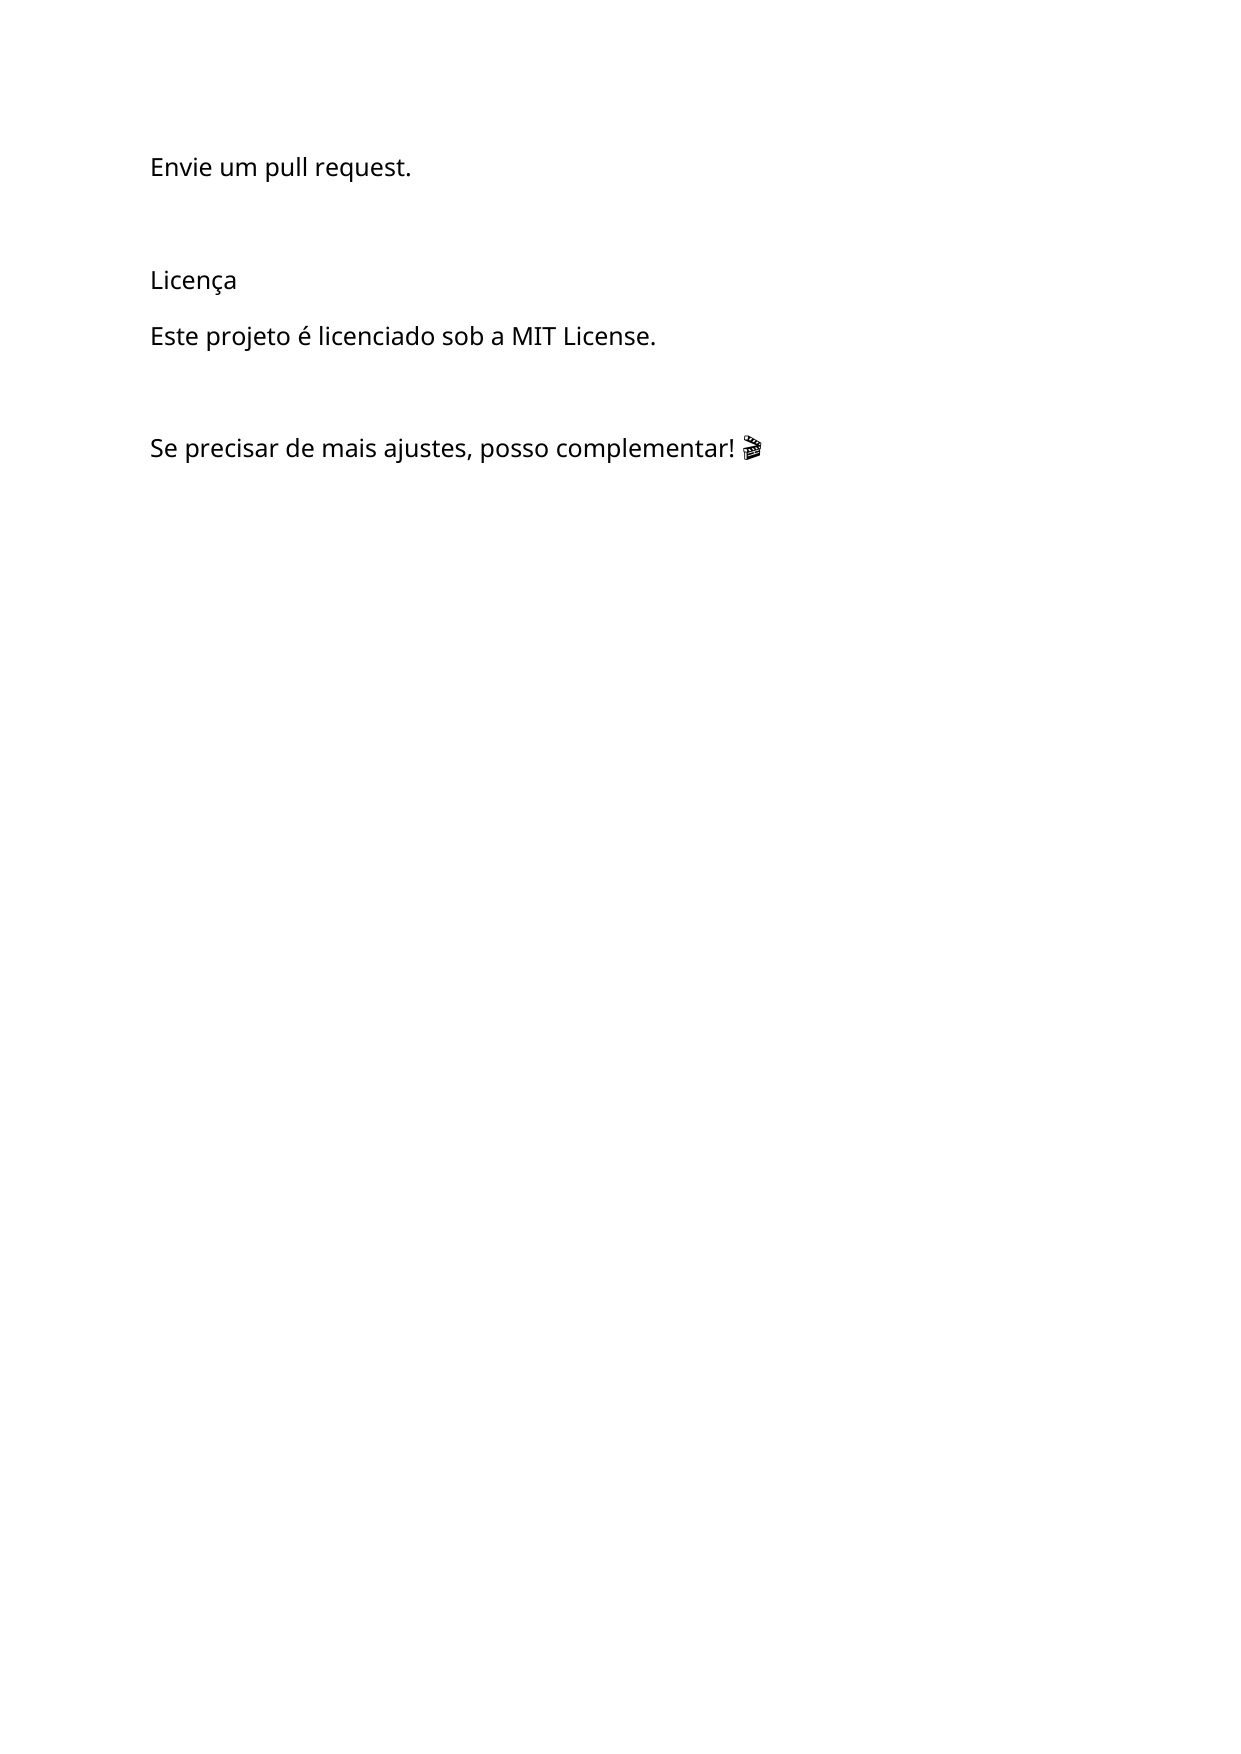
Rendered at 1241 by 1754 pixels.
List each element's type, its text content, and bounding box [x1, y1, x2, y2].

text Se precisar de mais ajustes, posso complementar! 🎬 [150, 431, 1090, 465]
text Este projeto é licenciado sob a MIT License. [150, 318, 1090, 352]
text Envie um pull request. [150, 150, 1090, 184]
text Licença [150, 262, 1090, 296]
